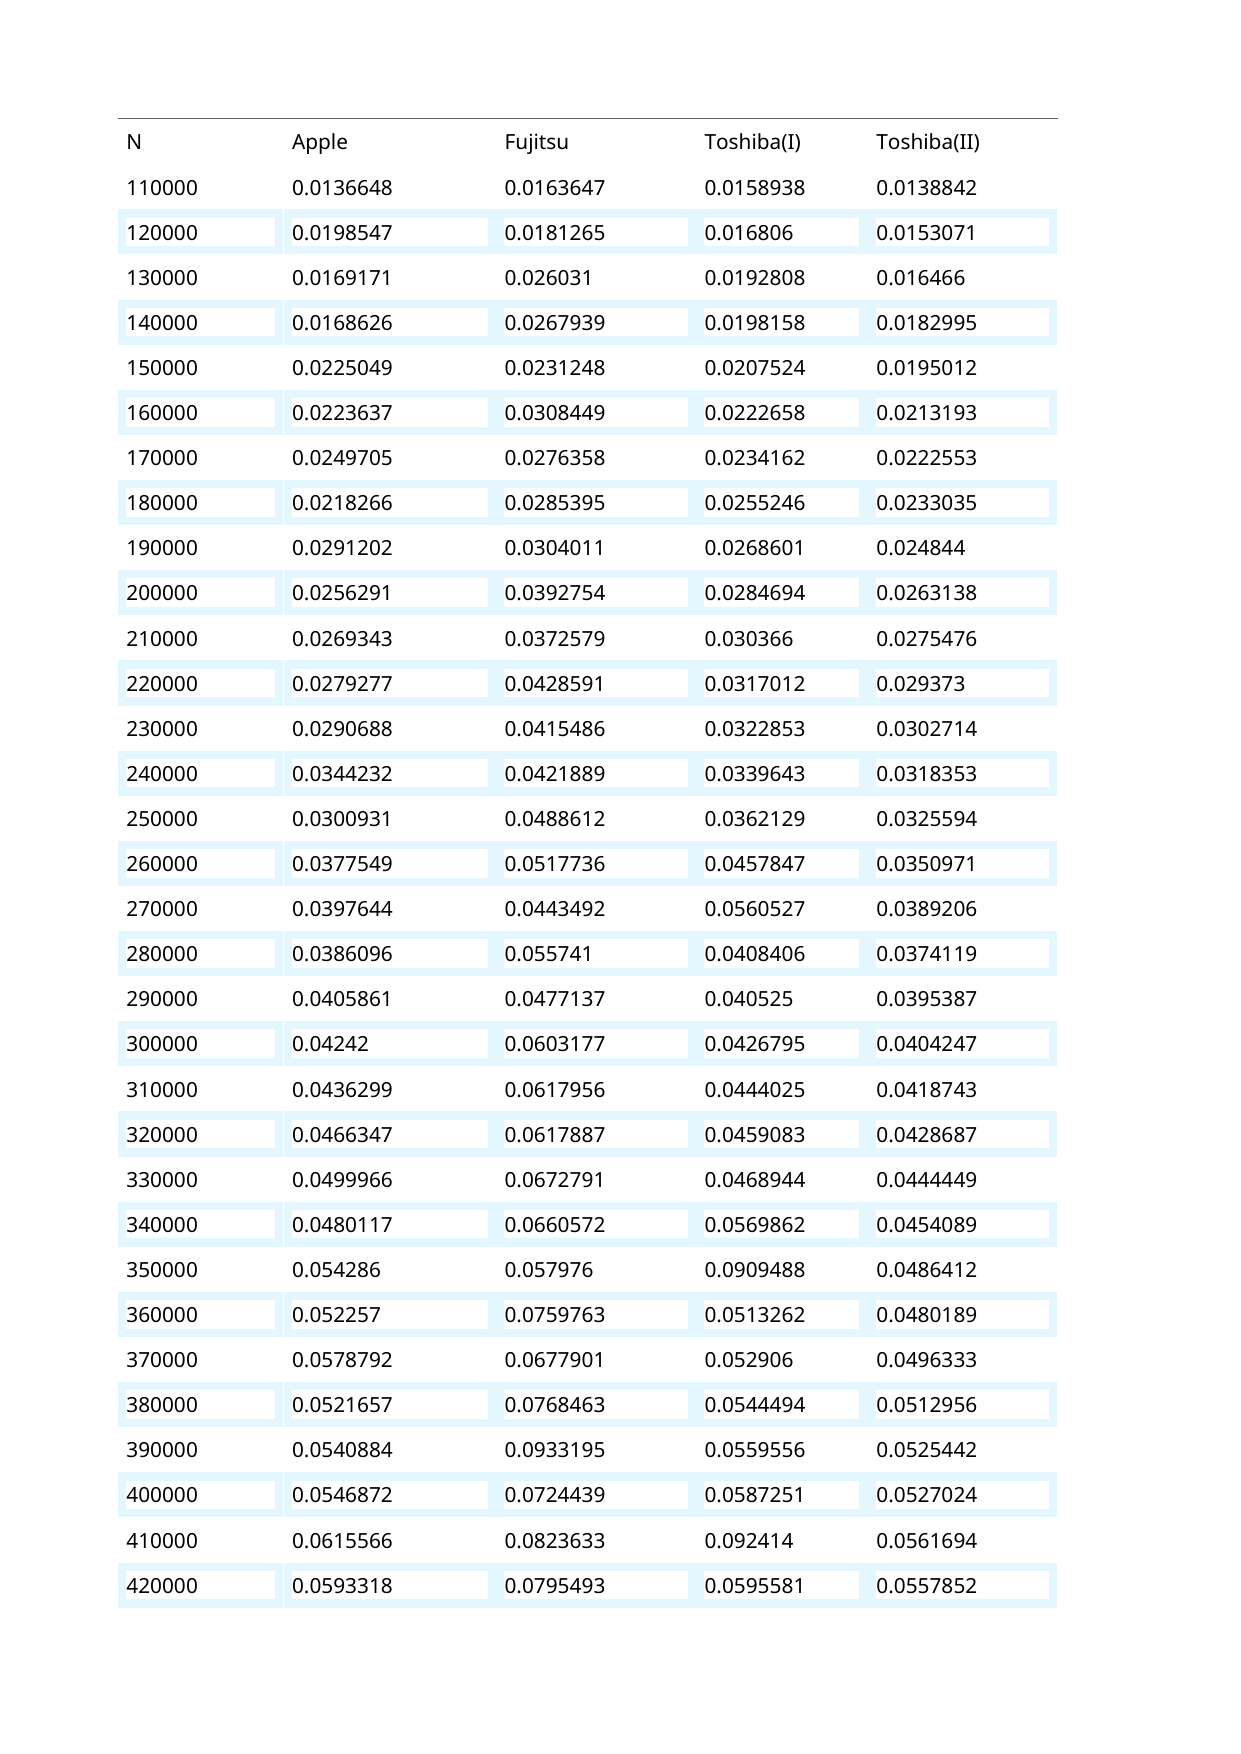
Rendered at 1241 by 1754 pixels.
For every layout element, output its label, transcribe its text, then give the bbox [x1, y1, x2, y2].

table_cell 0.0225049 [284, 345, 496, 390]
table_cell 0.0426795 [696, 1021, 868, 1066]
table_cell 0.0677901 [496, 1337, 696, 1382]
table_cell 0.0477137 [496, 976, 696, 1021]
table_cell 0.0263138 [868, 570, 1057, 615]
table_cell 0.0158938 [696, 164, 868, 209]
table_cell 0.0290688 [284, 706, 496, 751]
table_cell 0.029373 [868, 660, 1057, 706]
table_header Apple [284, 119, 496, 164]
table_cell 340000 [118, 1202, 283, 1247]
table_cell 0.0559556 [696, 1427, 868, 1472]
table_cell 0.0759763 [496, 1292, 696, 1337]
table_cell 0.0213193 [868, 390, 1057, 435]
table_cell 280000 [118, 931, 283, 976]
table_cell 390000 [118, 1427, 283, 1472]
table_cell 0.0496333 [868, 1337, 1057, 1382]
table_cell 0.0724439 [496, 1472, 696, 1517]
table_cell 0.0615566 [284, 1518, 496, 1562]
table_cell 0.0587251 [696, 1472, 868, 1517]
table_cell 0.0561694 [868, 1518, 1057, 1562]
table_cell 0.0557852 [868, 1563, 1057, 1608]
table_cell 0.0300931 [284, 796, 496, 841]
table_cell 0.0617887 [496, 1111, 696, 1157]
table_cell 0.052257 [284, 1292, 496, 1337]
table_cell 0.0302714 [868, 706, 1057, 751]
table_cell 0.0486412 [868, 1247, 1057, 1292]
table_cell 0.016806 [696, 209, 868, 254]
table_cell 0.0595581 [696, 1563, 868, 1608]
table_cell 0.0218266 [284, 480, 496, 525]
table_cell 360000 [118, 1292, 283, 1337]
table_cell 110000 [118, 164, 283, 209]
table_cell 0.0249705 [284, 435, 496, 480]
table_cell 0.0308449 [496, 390, 696, 435]
table_cell 0.0546872 [284, 1472, 496, 1517]
table_cell 0.0421889 [496, 751, 696, 796]
table_cell 0.0405861 [284, 976, 496, 1021]
table_cell 0.0527024 [868, 1472, 1057, 1517]
table_cell 0.030366 [696, 615, 868, 660]
table_cell 290000 [118, 976, 283, 1021]
table_cell 330000 [118, 1157, 283, 1202]
table_cell 0.0513262 [696, 1292, 868, 1337]
table_cell 400000 [118, 1472, 283, 1517]
table_cell 0.0138842 [868, 164, 1057, 209]
table_cell 0.016466 [868, 255, 1057, 299]
table_cell 0.0198158 [696, 300, 868, 345]
table_cell 0.0404247 [868, 1021, 1057, 1066]
table_cell 0.055741 [496, 931, 696, 976]
table_header N [118, 119, 283, 164]
table_cell 0.0372579 [496, 615, 696, 660]
table_cell 0.0386096 [284, 931, 496, 976]
table_cell 0.0325594 [868, 796, 1057, 841]
table_cell 0.0317012 [696, 660, 868, 706]
table_cell 0.0795493 [496, 1563, 696, 1608]
table_cell 320000 [118, 1111, 283, 1157]
table_cell 0.0457847 [696, 841, 868, 886]
table_cell 0.0560527 [696, 886, 868, 931]
table_cell 0.0415486 [496, 706, 696, 751]
table_cell 190000 [118, 525, 283, 570]
table_cell 260000 [118, 841, 283, 886]
table_cell 0.0768463 [496, 1382, 696, 1427]
table_cell 0.0540884 [284, 1427, 496, 1472]
table_cell 0.0909488 [696, 1247, 868, 1292]
table_cell 0.0466347 [284, 1111, 496, 1157]
table_cell 0.0284694 [696, 570, 868, 615]
table_cell 0.0578792 [284, 1337, 496, 1382]
table_cell 0.0223637 [284, 390, 496, 435]
table_cell 0.057976 [496, 1247, 696, 1292]
table_cell 0.04242 [284, 1021, 496, 1066]
table_cell 0.0231248 [496, 345, 696, 390]
table_cell 0.0169171 [284, 255, 496, 299]
table_cell 0.0395387 [868, 976, 1057, 1021]
table_cell 0.0444449 [868, 1157, 1057, 1202]
table_cell 170000 [118, 435, 283, 480]
table_cell 0.0291202 [284, 525, 496, 570]
table_cell 0.0285395 [496, 480, 696, 525]
table_cell 0.0168626 [284, 300, 496, 345]
table_cell 410000 [118, 1518, 283, 1562]
table_cell 150000 [118, 345, 283, 390]
table_cell 0.0428591 [496, 660, 696, 706]
table_cell 0.0544494 [696, 1382, 868, 1427]
table_cell 0.0823633 [496, 1518, 696, 1562]
table_cell 0.0617956 [496, 1066, 696, 1111]
table_cell 0.0377549 [284, 841, 496, 886]
table_cell 0.0234162 [696, 435, 868, 480]
table_cell 0.0256291 [284, 570, 496, 615]
table_cell 0.0443492 [496, 886, 696, 931]
table_cell 0.0344232 [284, 751, 496, 796]
table_cell 130000 [118, 255, 283, 299]
table_cell 0.0521657 [284, 1382, 496, 1427]
table_cell 0.0517736 [496, 841, 696, 886]
table_cell 0.0192808 [696, 255, 868, 299]
table_cell 0.0198547 [284, 209, 496, 254]
table_cell 0.0222658 [696, 390, 868, 435]
table_cell 0.024844 [868, 525, 1057, 570]
table_cell 0.0255246 [696, 480, 868, 525]
table_cell 0.0672791 [496, 1157, 696, 1202]
table_cell 0.0512956 [868, 1382, 1057, 1427]
table_cell 0.026031 [496, 255, 696, 299]
table_cell 0.0276358 [496, 435, 696, 480]
table_cell 380000 [118, 1382, 283, 1427]
table_cell 0.0268601 [696, 525, 868, 570]
table_cell 350000 [118, 1247, 283, 1292]
table_cell 0.0660572 [496, 1202, 696, 1247]
table_cell 0.0275476 [868, 615, 1057, 660]
table_cell 0.054286 [284, 1247, 496, 1292]
table_header Fujitsu [496, 119, 696, 164]
table_cell 0.052906 [696, 1337, 868, 1382]
table_cell 0.0153071 [868, 209, 1057, 254]
table_cell 160000 [118, 390, 283, 435]
table_cell 0.0933195 [496, 1427, 696, 1472]
table_cell 0.0480189 [868, 1292, 1057, 1337]
table_cell 0.0428687 [868, 1111, 1057, 1157]
table_cell 310000 [118, 1066, 283, 1111]
table_cell 0.0182995 [868, 300, 1057, 345]
table_cell 0.0136648 [284, 164, 496, 209]
table_cell 0.0267939 [496, 300, 696, 345]
table_cell 0.0499966 [284, 1157, 496, 1202]
table_cell 0.0392754 [496, 570, 696, 615]
table_cell 0.0279277 [284, 660, 496, 706]
table_cell 0.0480117 [284, 1202, 496, 1247]
table_cell 240000 [118, 751, 283, 796]
table_cell 0.0350971 [868, 841, 1057, 886]
table_cell 0.092414 [696, 1518, 868, 1562]
table_cell 0.0374119 [868, 931, 1057, 976]
table_cell 0.0322853 [696, 706, 868, 751]
table_cell 0.0362129 [696, 796, 868, 841]
table_cell 0.040525 [696, 976, 868, 1021]
table_cell 140000 [118, 300, 283, 345]
table_header Toshiba(I) [696, 119, 868, 164]
table_cell 250000 [118, 796, 283, 841]
table_cell 0.0444025 [696, 1066, 868, 1111]
table_cell 0.0408406 [696, 931, 868, 976]
table_cell 0.0318353 [868, 751, 1057, 796]
table_cell 120000 [118, 209, 283, 254]
table_cell 0.0181265 [496, 209, 696, 254]
table_cell 210000 [118, 615, 283, 660]
table_cell 200000 [118, 570, 283, 615]
table_cell 0.0304011 [496, 525, 696, 570]
table_cell 0.0488612 [496, 796, 696, 841]
table_cell 0.0397644 [284, 886, 496, 931]
table_cell 0.0195012 [868, 345, 1057, 390]
table_cell 0.0389206 [868, 886, 1057, 931]
table_cell 220000 [118, 660, 283, 706]
table_cell 0.0207524 [696, 345, 868, 390]
table_cell 180000 [118, 480, 283, 525]
table_cell 0.0339643 [696, 751, 868, 796]
table_cell 370000 [118, 1337, 283, 1382]
table_cell 0.0418743 [868, 1066, 1057, 1111]
table_cell 230000 [118, 706, 283, 751]
table_cell 0.0593318 [284, 1563, 496, 1608]
table_cell 0.0222553 [868, 435, 1057, 480]
table_cell 420000 [118, 1563, 283, 1608]
table_cell 0.0468944 [696, 1157, 868, 1202]
table_cell 0.0603177 [496, 1021, 696, 1066]
table_cell 0.0233035 [868, 480, 1057, 525]
table_cell 0.0163647 [496, 164, 696, 209]
table_cell 300000 [118, 1021, 283, 1066]
table_cell 0.0454089 [868, 1202, 1057, 1247]
table_cell 270000 [118, 886, 283, 931]
table_cell 0.0525442 [868, 1427, 1057, 1472]
table_header Toshiba(II) [868, 119, 1057, 164]
table_cell 0.0436299 [284, 1066, 496, 1111]
table_cell 0.0569862 [696, 1202, 868, 1247]
table_cell 0.0269343 [284, 615, 496, 660]
table_cell 0.0459083 [696, 1111, 868, 1157]
